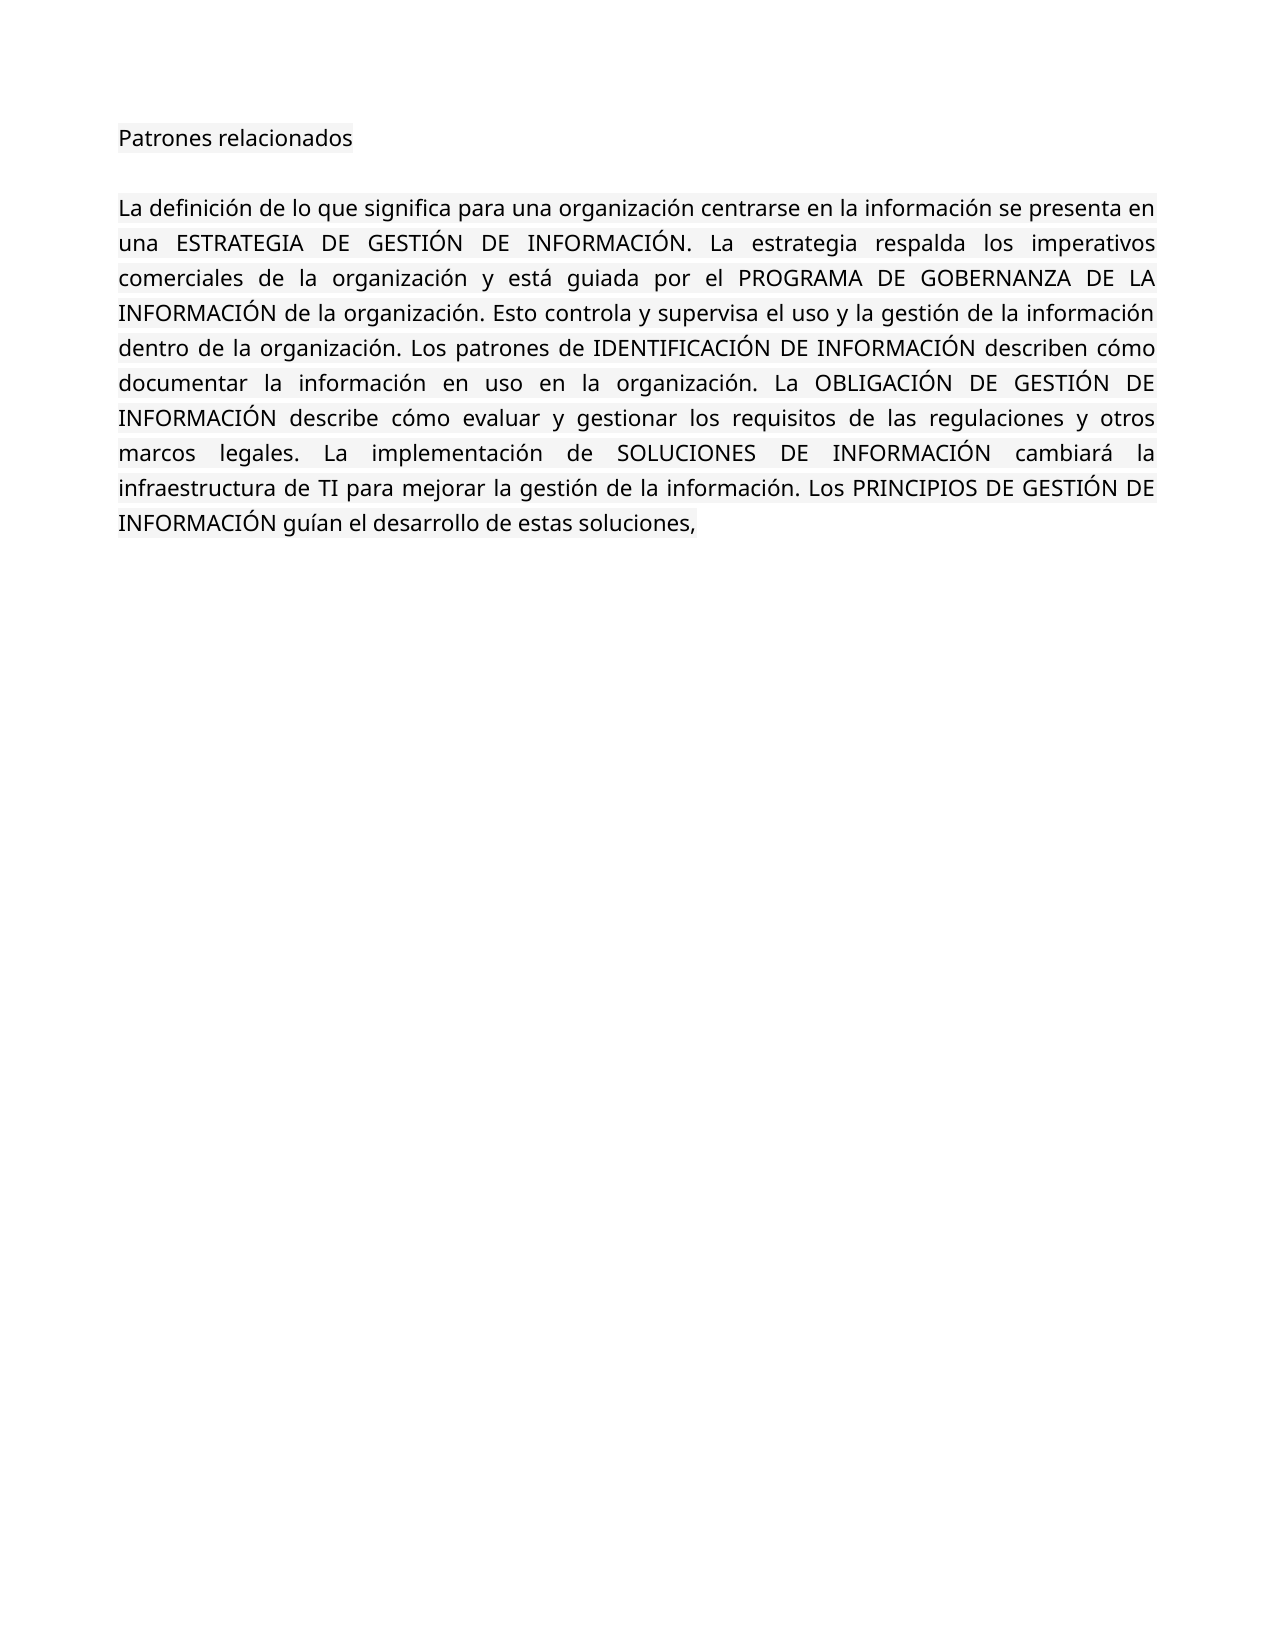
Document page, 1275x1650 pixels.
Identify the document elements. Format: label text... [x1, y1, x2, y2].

text La definición de lo que significa para una organización centrarse en la información se presenta en una ESTRATEGIA DE GESTIÓN DE INFORMACIÓN. La estrategia respalda los imperativos comerciales de la organización y está guiada por el PROGRAMA DE GOBERNANZA DE LA INFORMACIÓN de la organización. Esto controla y supervisa el uso y la gestión de la información dentro de la organización. Los patrones de IDENTIFICACIÓN DE INFORMACIÓN describen cómo documentar la información en uso en la organización. La OBLIGACIÓN DE GESTIÓN DE INFORMACIÓN describe cómo evaluar y gestionar los requisitos de las regulaciones y otros marcos legales. La implementación de SOLUCIONES DE INFORMACIÓN cambiará la infraestructura de TI para mejorar la gestión de la información. Los PRINCIPIOS DE GESTIÓN DE INFORMACIÓN guían el desarrollo de estas soluciones, [118, 188, 1157, 538]
text Patrones relacionados [118, 118, 1157, 153]
